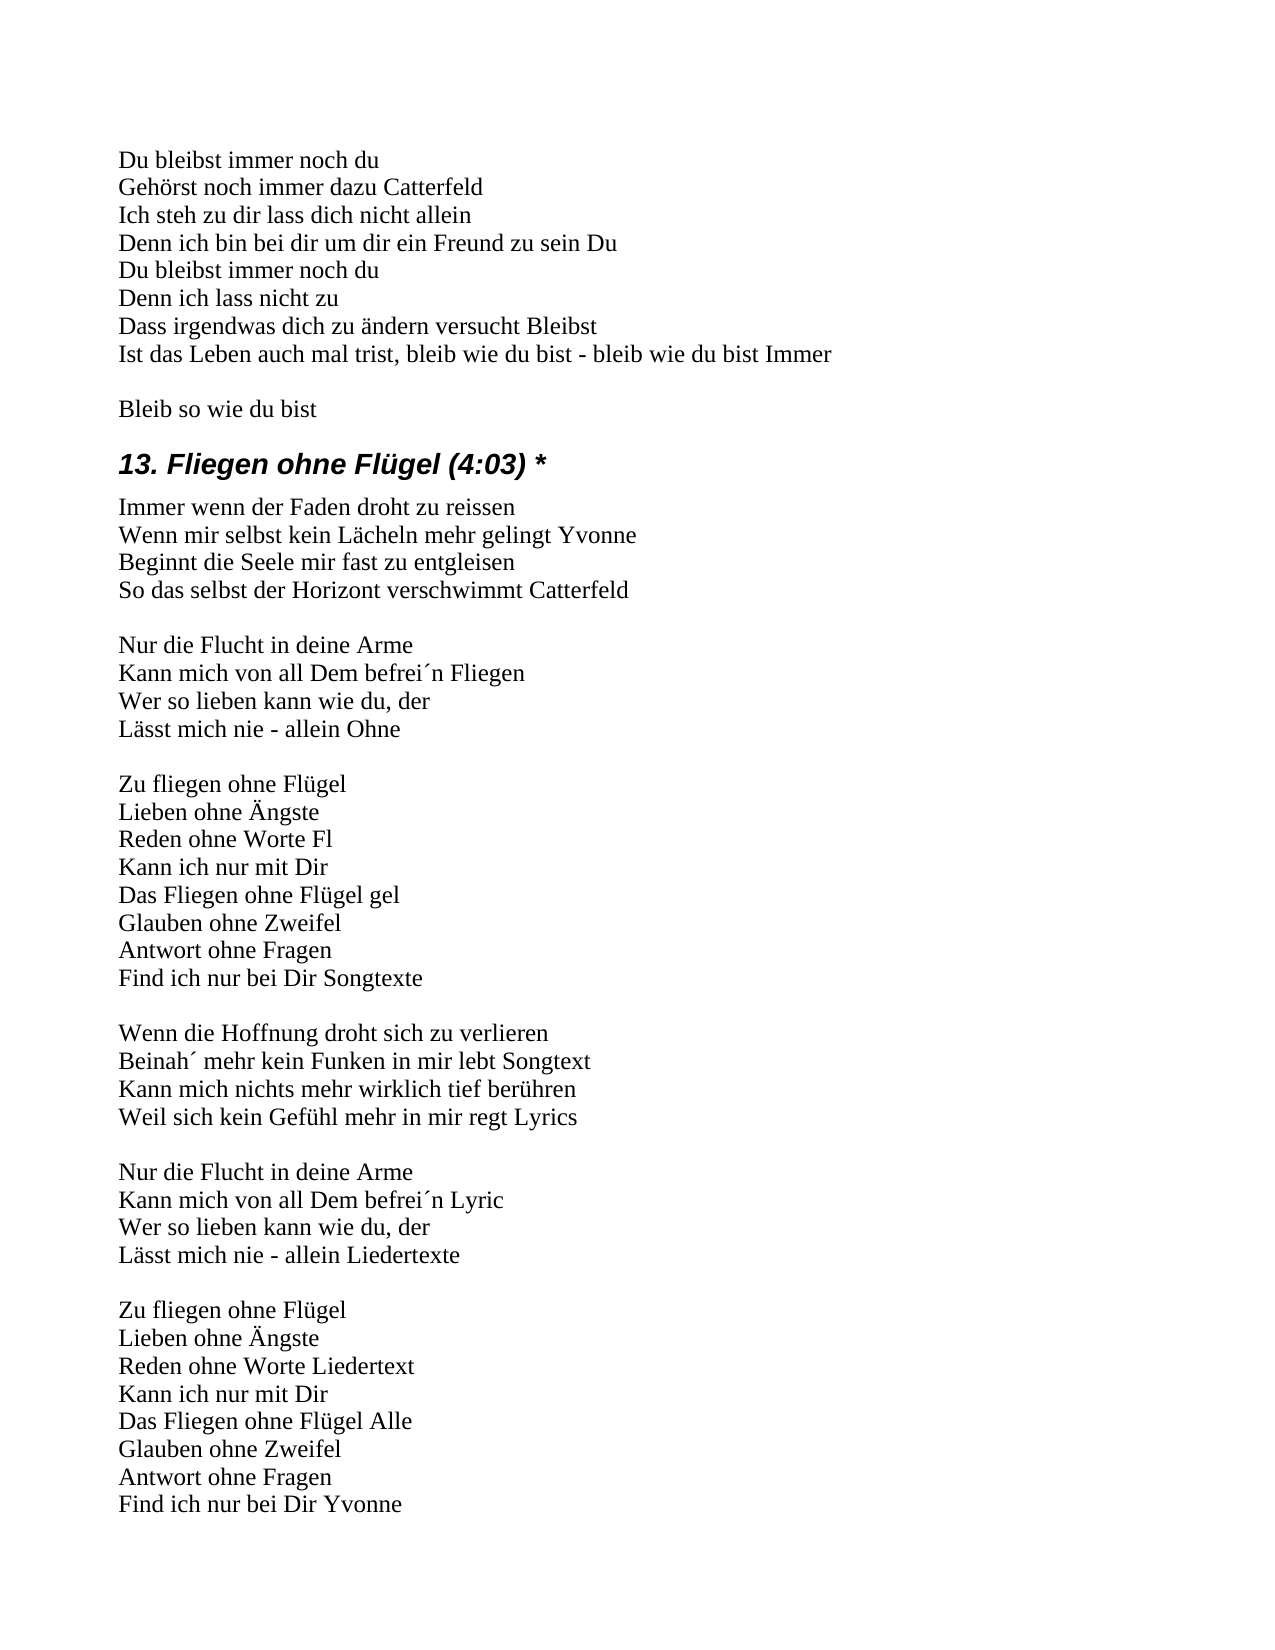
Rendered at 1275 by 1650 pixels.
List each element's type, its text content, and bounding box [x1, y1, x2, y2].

subtitle 13. Fliegen ohne Flügel (4:03) * [118, 448, 1157, 481]
text Nur die Flucht in deine Arme [118, 1158, 1157, 1186]
text Lieben ohne Ängste [118, 1324, 1157, 1352]
text Du bleibst immer noch du [118, 146, 1157, 173]
text Bleib so wie du bist [118, 395, 1157, 423]
text Find ich nur bei Dir Songtexte [118, 964, 1157, 992]
text Denn ich bin bei dir um dir ein Freund zu sein Du [118, 229, 1157, 257]
text Reden ohne Worte Fl [118, 826, 1157, 853]
text So das selbst der Horizont verschwimmt Catterfeld [118, 576, 1157, 604]
text Ist das Leben auch mal trist, bleib wie du bist - bleib wie du bist Immer [118, 340, 1157, 367]
text Dass irgendwas dich zu ändern versucht Bleibst [118, 312, 1157, 340]
text Gehörst noch immer dazu Catterfeld [118, 173, 1157, 201]
text Wer so lieben kann wie du, der [118, 1213, 1157, 1241]
text Find ich nur bei Dir Yvonne [118, 1491, 1157, 1518]
text Immer wenn der Faden droht zu reissen [118, 493, 1157, 521]
text Denn ich lass nicht zu [118, 284, 1157, 312]
text Ich steh zu dir lass dich nicht allein [118, 201, 1157, 229]
text Kann mich von all Dem befrei´n Fliegen [118, 659, 1157, 687]
text Reden ohne Worte Liedertext [118, 1352, 1157, 1380]
text Beinah´ mehr kein Funken in mir lebt Songtext [118, 1047, 1157, 1075]
text Wenn die Hoffnung droht sich zu verlieren [118, 1019, 1157, 1047]
text Beginnt die Seele mir fast zu entgleisen [118, 548, 1157, 576]
text Wer so lieben kann wie du, der [118, 687, 1157, 715]
text Glauben ohne Zweifel [118, 1435, 1157, 1463]
text Das Fliegen ohne Flügel gel [118, 881, 1157, 909]
text Glauben ohne Zweifel [118, 909, 1157, 936]
text Kann ich nur mit Dir [118, 853, 1157, 881]
text Antwort ohne Fragen [118, 936, 1157, 964]
text Lässt mich nie - allein Liedertexte [118, 1241, 1157, 1269]
text Weil sich kein Gefühl mehr in mir regt Lyrics [118, 1103, 1157, 1130]
text Wenn mir selbst kein Lächeln mehr gelingt Yvonne [118, 521, 1157, 548]
text Kann ich nur mit Dir [118, 1380, 1157, 1407]
text Du bleibst immer noch du [118, 257, 1157, 284]
text Das Fliegen ohne Flügel Alle [118, 1407, 1157, 1435]
text Kann mich von all Dem befrei´n Lyric [118, 1186, 1157, 1213]
text Nur die Flucht in deine Arme [118, 632, 1157, 659]
text Zu fliegen ohne Flügel [118, 770, 1157, 798]
text Zu fliegen ohne Flügel [118, 1297, 1157, 1324]
text Kann mich nichts mehr wirklich tief berühren [118, 1075, 1157, 1103]
text Antwort ohne Fragen [118, 1463, 1157, 1491]
text Lieben ohne Ängste [118, 798, 1157, 826]
text Lässt mich nie - allein Ohne [118, 715, 1157, 742]
